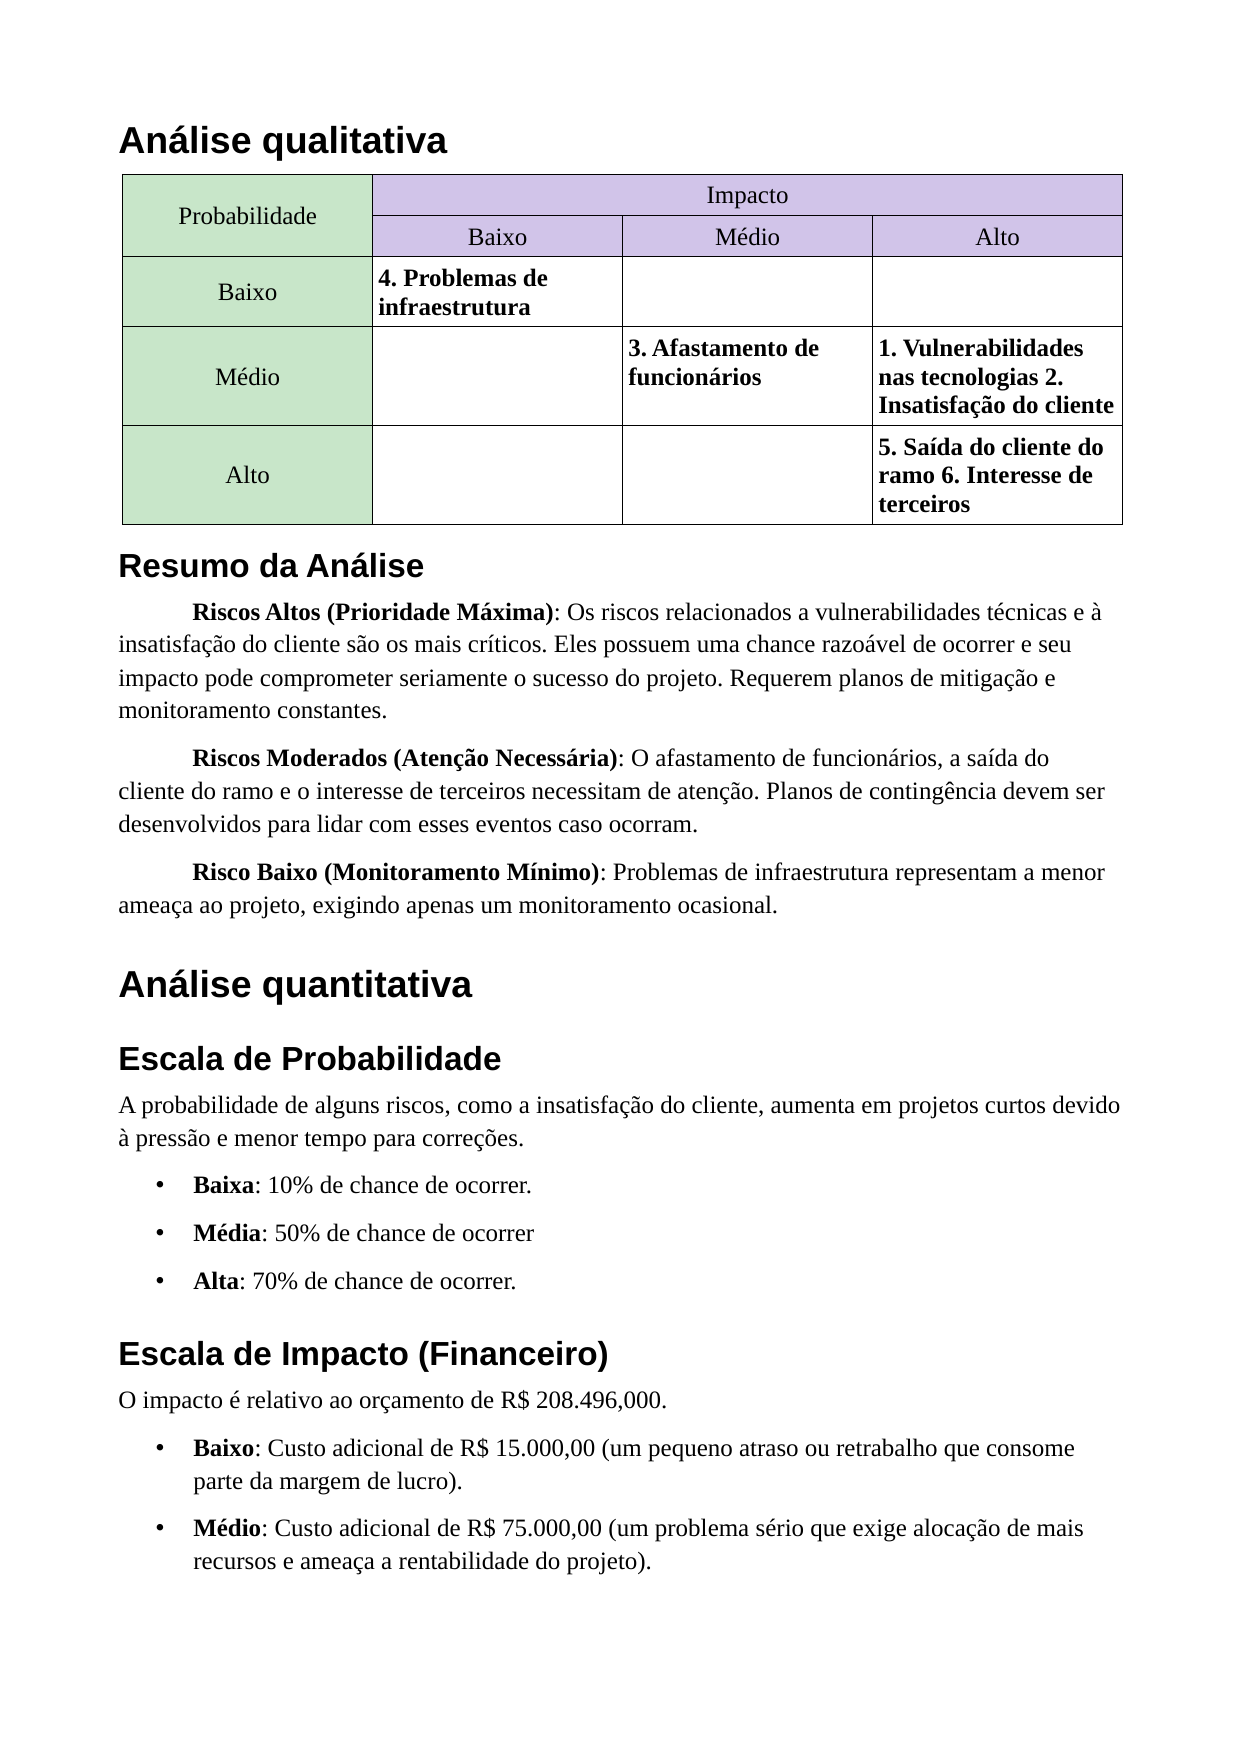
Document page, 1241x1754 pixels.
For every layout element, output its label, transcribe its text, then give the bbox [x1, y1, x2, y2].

list Baixo: Custo adicional de R$ 15.000,00 (um pequeno atraso ou retrabalho que consome parte da margem de lucro). [156, 1433, 1122, 1494]
table_cell 3. Afastamento de funcionários [623, 327, 872, 425]
subtitle Escala de Probabilidade [118, 1039, 1122, 1077]
list Médio: Custo adicional de R$ 75.000,00 (um problema sério que exige alocação de mais recursos e ameaça a rentabilidade do projeto). [156, 1513, 1122, 1575]
text Risco Baixo (Monitoramento Mínimo): Problemas de infraestrutura representam a menor ameaça ao projeto, exigindo apenas um monitoramento ocasional. [118, 857, 1122, 919]
table_cell Alto [123, 426, 372, 524]
table_cell [623, 257, 872, 326]
table_cell Médio [623, 216, 872, 256]
subtitle Análise quantitativa [118, 962, 1122, 1006]
text A probabilidade de alguns riscos, como a insatisfação do cliente, aumenta em projetos curtos devido à pressão e menor tempo para correções. [118, 1090, 1122, 1152]
table_cell [873, 257, 1122, 326]
table_cell 1. Vulnerabilidades nas tecnologias 2. Insatisfação do cliente [873, 327, 1122, 425]
table_cell Alto [873, 216, 1122, 256]
table_cell [373, 327, 622, 425]
table_cell 4. Problemas de infraestrutura [373, 257, 622, 326]
text Riscos Altos (Prioridade Máxima): Os riscos relacionados a vulnerabilidades técnicas e à insatisfação do cliente são os mais críticos. Eles possuem uma chance razoável de ocorrer e seu impacto pode comprometer seriamente o sucesso do projeto. Requerem planos de mitigação e monitoramento constantes. [118, 597, 1122, 724]
subtitle Análise qualitativa [118, 118, 1122, 161]
table_cell Baixo [373, 216, 622, 256]
table_cell 5. Saída do cliente do ramo 6. Interesse de terceiros [873, 426, 1122, 524]
text O impacto é relativo ao orçamento de R$ 208.496,000. [118, 1385, 1122, 1414]
table_header Probabilidade [123, 175, 372, 256]
list Baixa: 10% de chance de ocorrer. [156, 1171, 1122, 1199]
table_cell Baixo [123, 257, 372, 326]
table_cell [623, 426, 872, 524]
table_cell [373, 426, 622, 524]
table_cell Médio [123, 327, 372, 425]
list Média: 50% de chance de ocorrer [156, 1218, 1122, 1247]
table_header Impacto [373, 175, 1122, 215]
list Alta: 70% de chance de ocorrer. [156, 1266, 1122, 1294]
subtitle Resumo da Análise [118, 546, 1122, 584]
subtitle Escala de Impacto (Financeiro) [118, 1334, 1122, 1373]
text Riscos Moderados (Atenção Necessária): O afastamento de funcionários, a saída do cliente do ramo e o interesse de terceiros necessitam de atenção. Planos de contingência devem ser desenvolvidos para lidar com esses eventos caso ocorram. [118, 743, 1122, 838]
